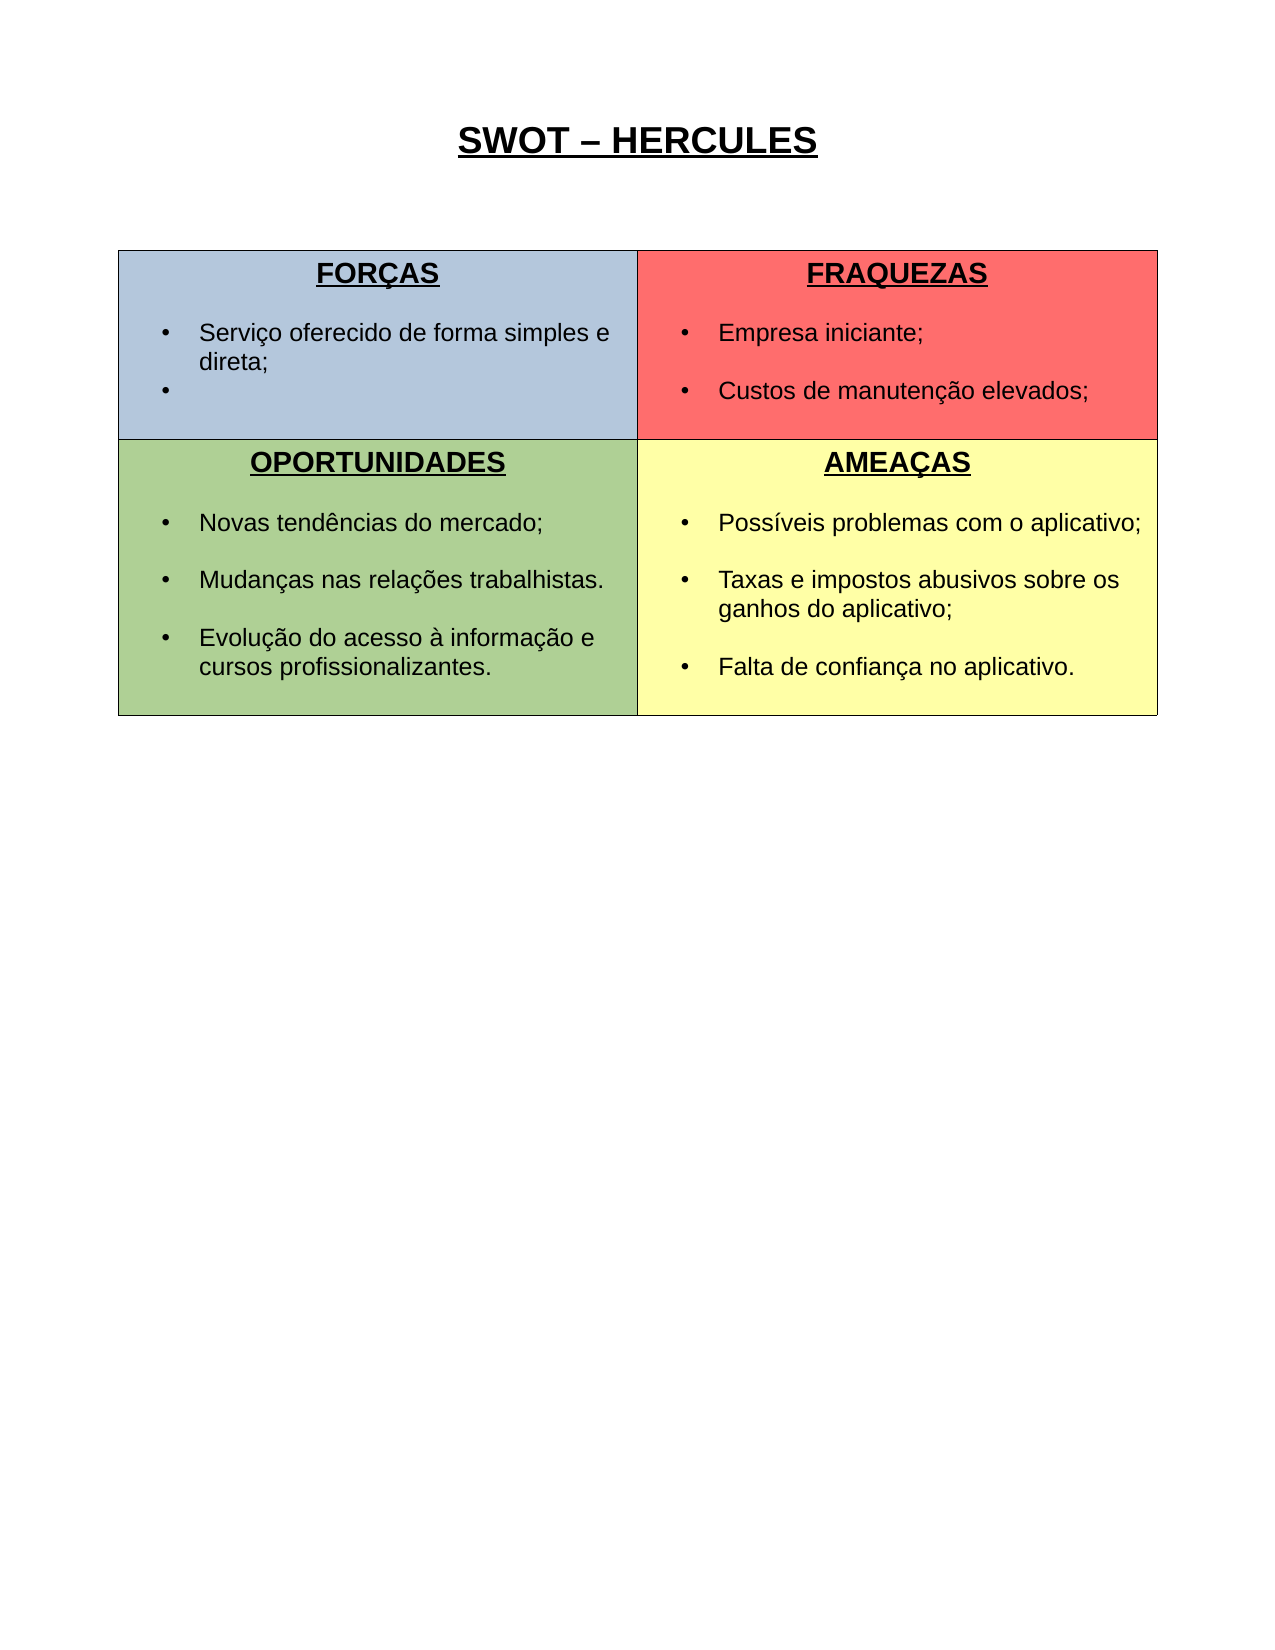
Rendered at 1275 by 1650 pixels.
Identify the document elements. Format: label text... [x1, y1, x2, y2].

table_cell AMEAÇAS Possíveis problemas com o aplicativo; Taxas e impostos abusivos sobre os ganhos do aplicativo; Falta de confiança no aplicativo. [638, 440, 1157, 715]
table_header FRAQUEZAS Empresa iniciante; Custos de manutenção elevados; [638, 251, 1157, 439]
text SWOT – HERCULES [118, 118, 1157, 161]
table_header FORÇAS Serviço oferecido de forma simples e direta; [119, 251, 637, 439]
table_cell OPORTUNIDADES Novas tendências do mercado; Mudanças nas relações trabalhistas. Evolução do acesso à informação e cursos profissionalizantes. [119, 440, 637, 715]
